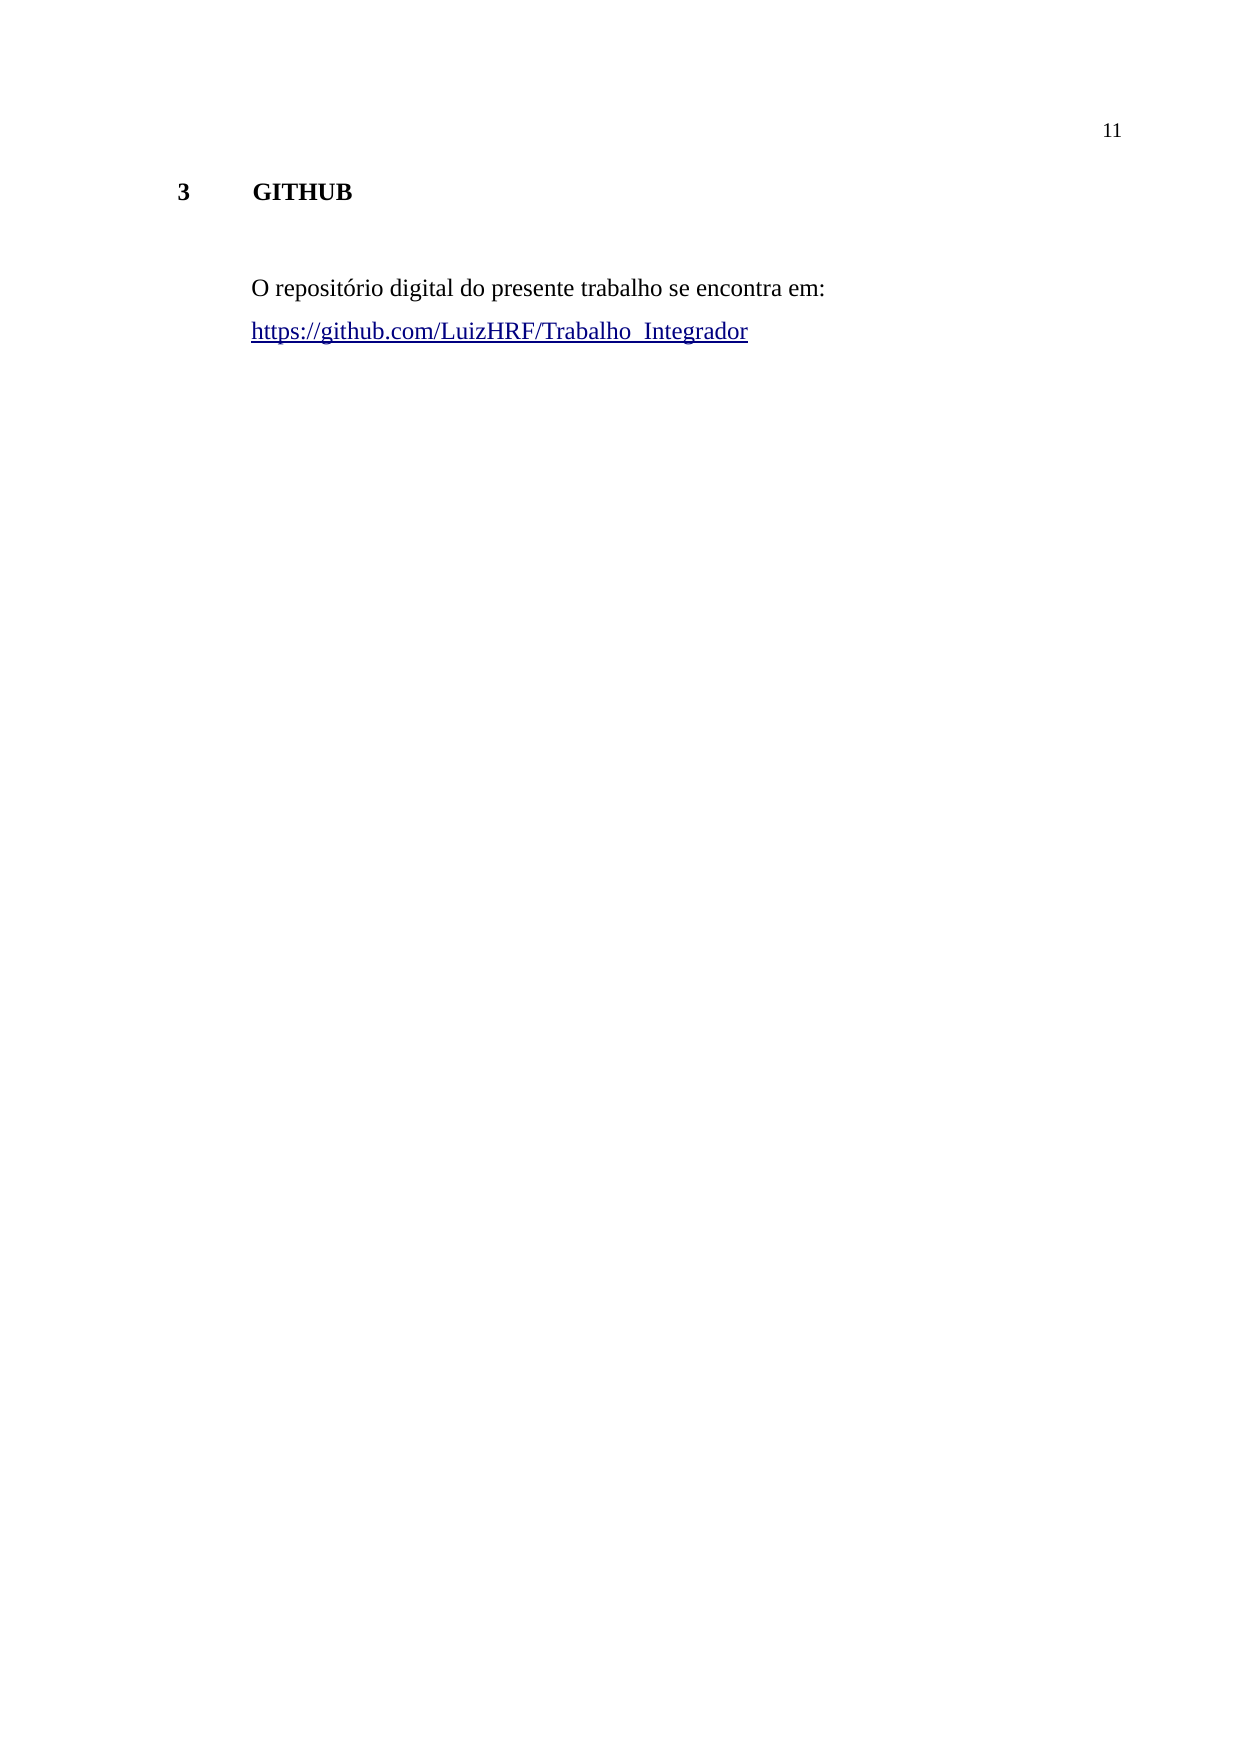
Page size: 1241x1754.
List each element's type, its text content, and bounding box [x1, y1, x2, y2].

text https://github.com/LuizHRF/Trabalho_Integrador [177, 316, 1122, 345]
subtitle GITHUB [177, 177, 1122, 206]
text O repositório digital do presente trabalho se encontra em: [177, 273, 1122, 302]
